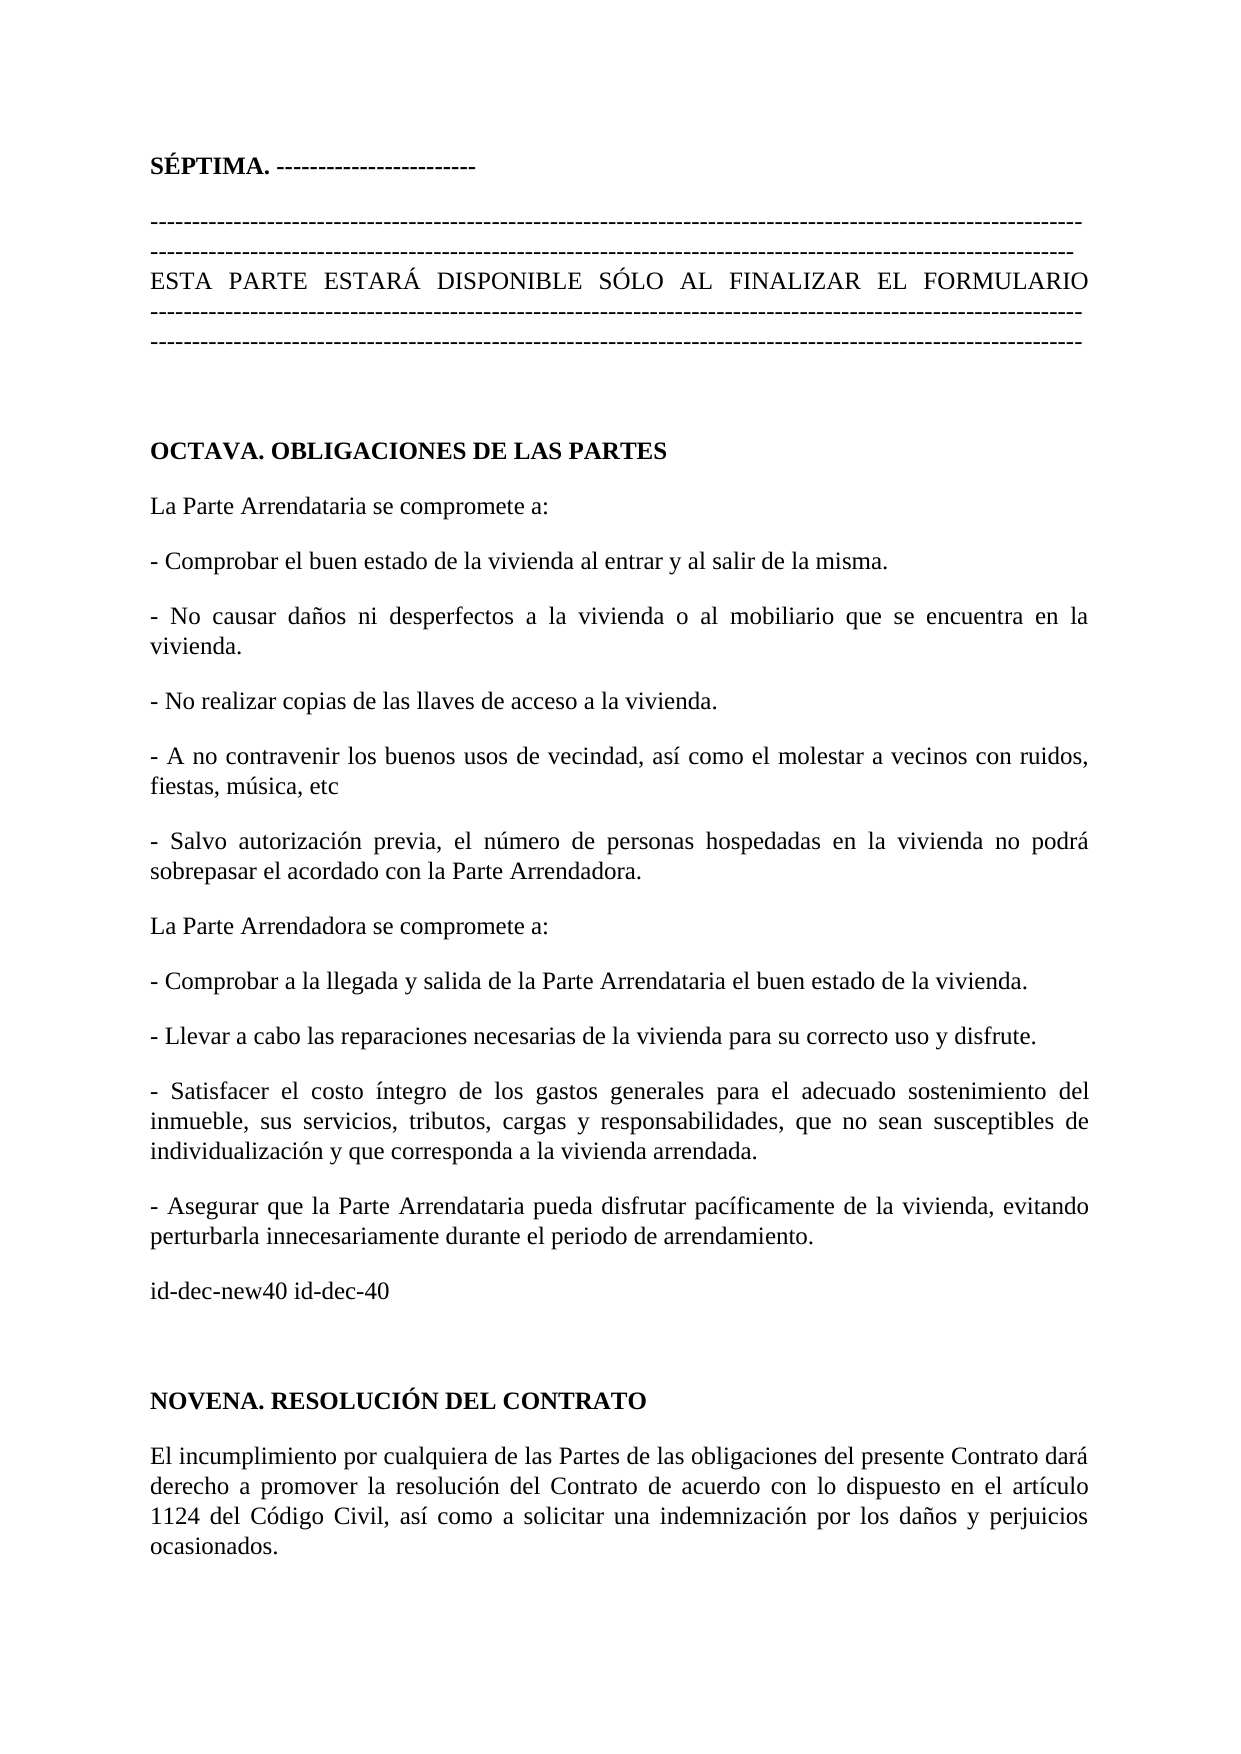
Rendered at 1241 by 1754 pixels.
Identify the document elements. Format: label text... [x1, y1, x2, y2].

text - No causar daños ni desperfectos a la vivienda o al mobiliario que se encuentra en la vivienda. [150, 600, 1090, 660]
text La Parte Arrendataria se compromete a: [150, 490, 1090, 520]
text La Parte Arrendadora se compromete a: [150, 910, 1090, 940]
text SÉPTIMA. ------------------------ [150, 150, 1090, 180]
text NOVENA. RESOLUCIÓN DEL CONTRATO [150, 1385, 1090, 1415]
text El incumplimiento por cualquiera de las Partes de las obligaciones del presente Contrato dará derecho a promover la resolución del Contrato de acuerdo con lo dispuesto en el artículo 1124 del Código Civil, así como a solicitar una indemnización por los daños y perjuicios ocasionados. [150, 1440, 1090, 1560]
text -------------------------------------------------------------------------------------------------------------------------------------------------------------------------------------------------------------------------------ESTA PARTE ESTARÁ DISPONIBLE SÓLO AL FINALIZAR EL FORMULARIO -------------------------------------------------------------------------------------------------------------------------------------------------------------------------------------------------------------------------------- [150, 205, 1090, 355]
text - Satisfacer el costo íntegro de los gastos generales para el adecuado sostenimiento del inmueble, sus servicios, tributos, cargas y responsabilidades, que no sean susceptibles de individualización y que corresponda a la vivienda arrendada. [150, 1075, 1090, 1165]
text - Comprobar a la llegada y salida de la Parte Arrendataria el buen estado de la vivienda. [150, 965, 1090, 995]
text - Llevar a cabo las reparaciones necesarias de la vivienda para su correcto uso y disfrute. [150, 1020, 1090, 1050]
text - No realizar copias de las llaves de acceso a la vivienda. [150, 685, 1090, 715]
text OCTAVA. OBLIGACIONES DE LAS PARTES [150, 435, 1090, 465]
text - Salvo autorización previa, el número de personas hospedadas en la vivienda no podrá sobrepasar el acordado con la Parte Arrendadora. [150, 825, 1090, 885]
text - Comprobar el buen estado de la vivienda al entrar y al salir de la misma. [150, 545, 1090, 575]
text id-dec-new40 id-dec-40 [150, 1275, 1090, 1305]
text - A no contravenir los buenos usos de vecindad, así como el molestar a vecinos con ruidos, fiestas, música, etc [150, 740, 1090, 800]
text - Asegurar que la Parte Arrendataria pueda disfrutar pacíficamente de la vivienda, evitando perturbarla innecesariamente durante el periodo de arrendamiento. [150, 1190, 1090, 1250]
